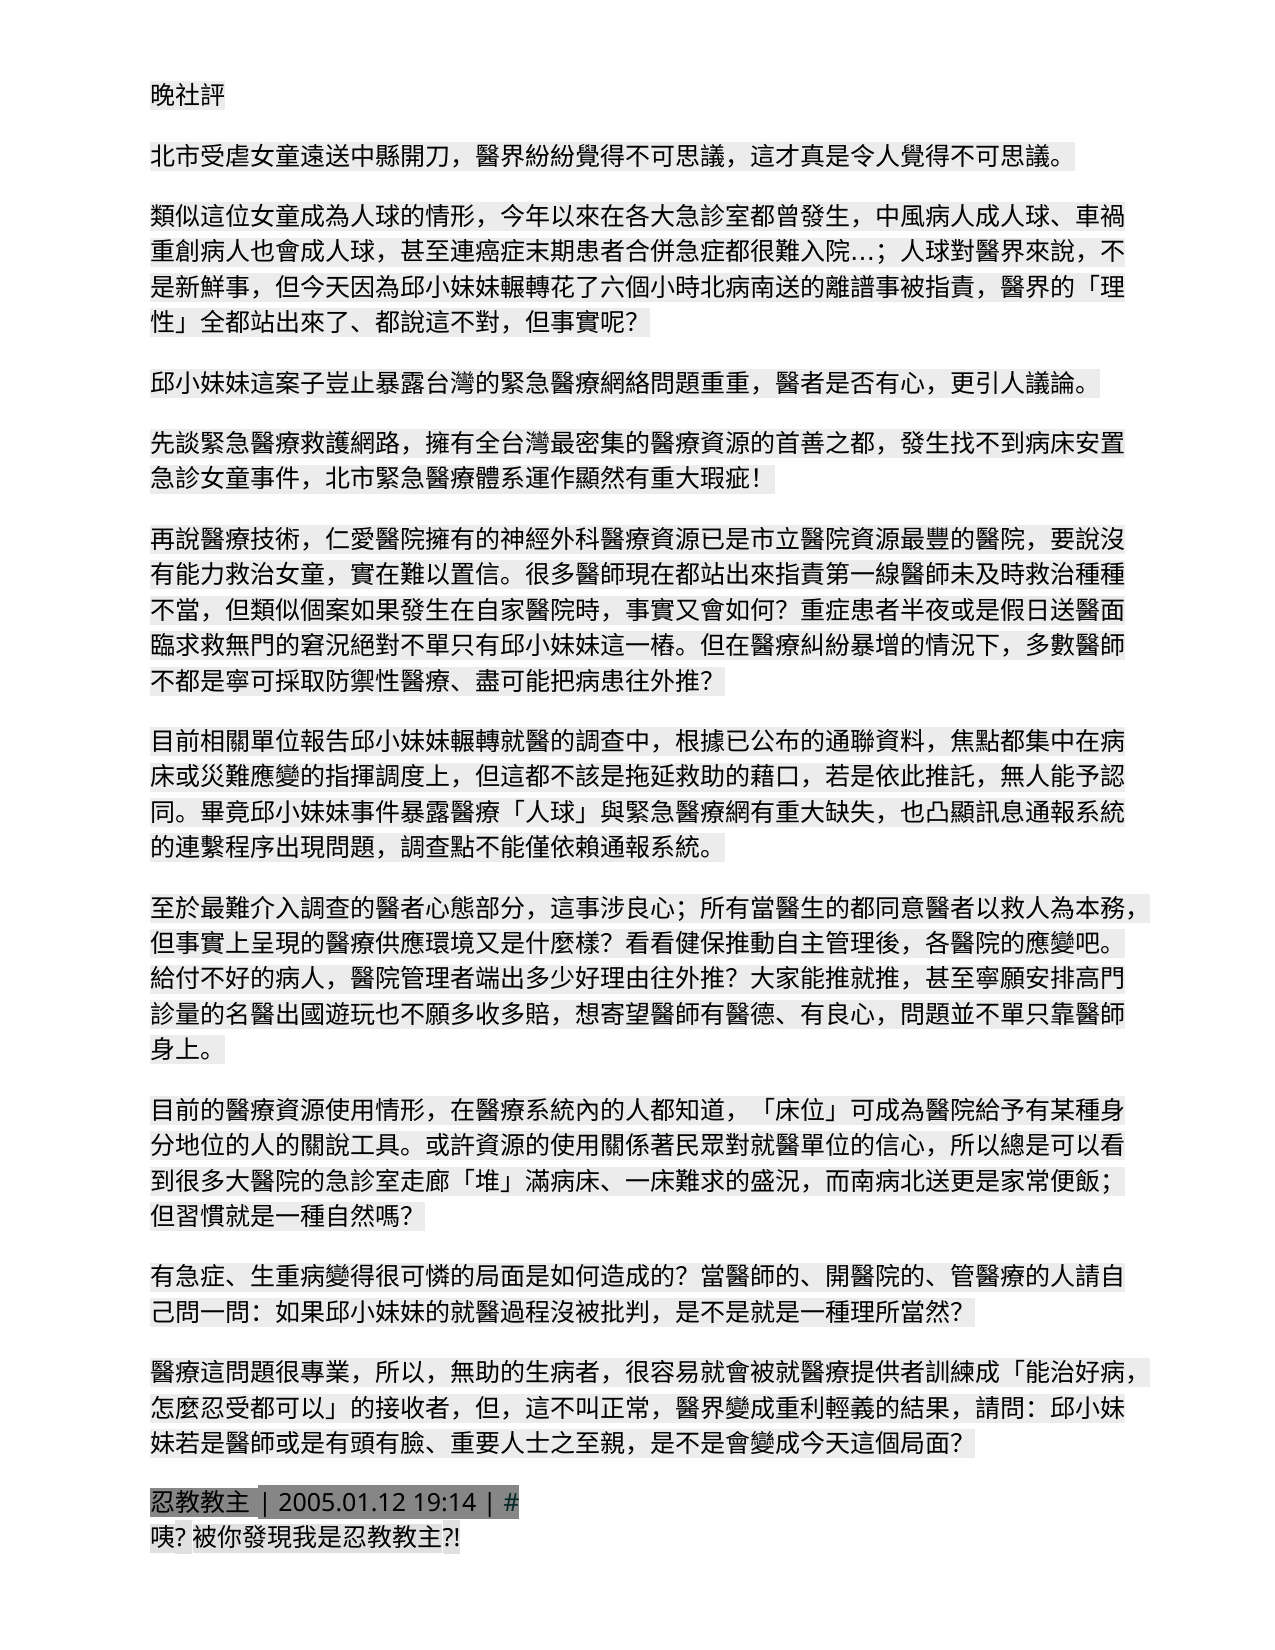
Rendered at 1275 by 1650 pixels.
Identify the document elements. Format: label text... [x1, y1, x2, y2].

text 醫療這問題很專業，所以，無助的生病者，很容易就會被就醫療提供者訓練成「能治好病，怎麼忍受都可以」的接收者，但，這不叫正常，醫界變成重利輕義的結果，請問：邱小妹妹若是醫師或是有頭有臉、重要人士之至親，是不是會變成今天這個局面？ [150, 1352, 1125, 1458]
text 再說醫療技術，仁愛醫院擁有的神經外科醫療資源已是市立醫院資源最豐的醫院，要說沒有能力救治女童，實在難以置信。很多醫師現在都站出來指責第一線醫師未及時救治種種不當，但類似個案如果發生在自家醫院時，事實又會如何？重症患者半夜或是假日送醫面臨求救無門的窘況絕對不單只有邱小妹妹這一樁。但在醫療糾紛暴增的情況下，多數醫師不都是寧可採取防禦性醫療、盡可能把病患往外推？ [150, 519, 1125, 696]
text 目前相關單位報告邱小妹妹輾轉就醫的調查中，根據已公布的通聯資料，焦點都集中在病床或災難應變的指揮調度上，但這都不該是拖延救助的藉口，若是依此推託，無人能予認同。畢竟邱小妹妹事件暴露醫療「人球」與緊急醫療網有重大缺失，也凸顯訊息通報系統的連繫程序出現問題，調查點不能僅依賴通報系統。 [150, 721, 1125, 862]
text 先談緊急醫療救護網路，擁有全台灣最密集的醫療資源的首善之都，發生找不到病床安置急診女童事件，北市緊急醫療體系運作顯然有重大瑕疵！ [150, 423, 1125, 494]
text 目前的醫療資源使用情形，在醫療系統內的人都知道，「床位」可成為醫院給予有某種身分地位的人的關說工具。或許資源的使用關係著民眾對就醫單位的信心，所以總是可以看到很多大醫院的急診室走廊「堆」滿病床、一床難求的盛況，而南病北送更是家常便飯；但習慣就是一種自然嗎？ [150, 1089, 1125, 1231]
text 邱小妹妹這案子豈止暴露台灣的緊急醫療網絡問題重重，醫者是否有心，更引人議論。 [150, 362, 1125, 398]
text 北市受虐女童遠送中縣開刀，醫界紛紛覺得不可思議，這才真是令人覺得不可思議。 [150, 135, 1125, 171]
text 晚社評 [150, 75, 1125, 110]
text 至於最難介入調查的醫者心態部分，這事涉良心；所有當醫生的都同意醫者以救人為本務，但事實上呈現的醫療供應環境又是什麼樣？看看健保推動自主管理後，各醫院的應變吧。給付不好的病人，醫院管理者端出多少好理由往外推？大家能推就推，甚至寧願安排高門診量的名醫出國遊玩也不願多收多賠，想寄望醫師有醫德、有良心，問題並不單只靠醫師身上。 [150, 887, 1125, 1064]
text 類似這位女童成為人球的情形，今年以來在各大急診室都曾發生，中風病人成人球、車禍重創病人也會成人球，甚至連癌症末期患者合併急症都很難入院…；人球對醫界來說，不是新鮮事，但今天因為邱小妹妹輾轉花了六個小時北病南送的離譜事被指責，醫界的「理性」全都站出來了、都說這不對，但事實呢？ [150, 196, 1125, 337]
text 有急症、生重病變得很可憐的局面是如何造成的？當醫師的、開醫院的、管醫療的人請自己問一問：如果邱小妹妹的就醫過程沒被批判，是不是就是一種理所當然？ [150, 1256, 1125, 1327]
text 忍教教主 | 2005.01.12 19:14 | # [150, 1483, 1125, 1519]
text 咦? 被你發現我是忍教教主?! [150, 1519, 1125, 1554]
